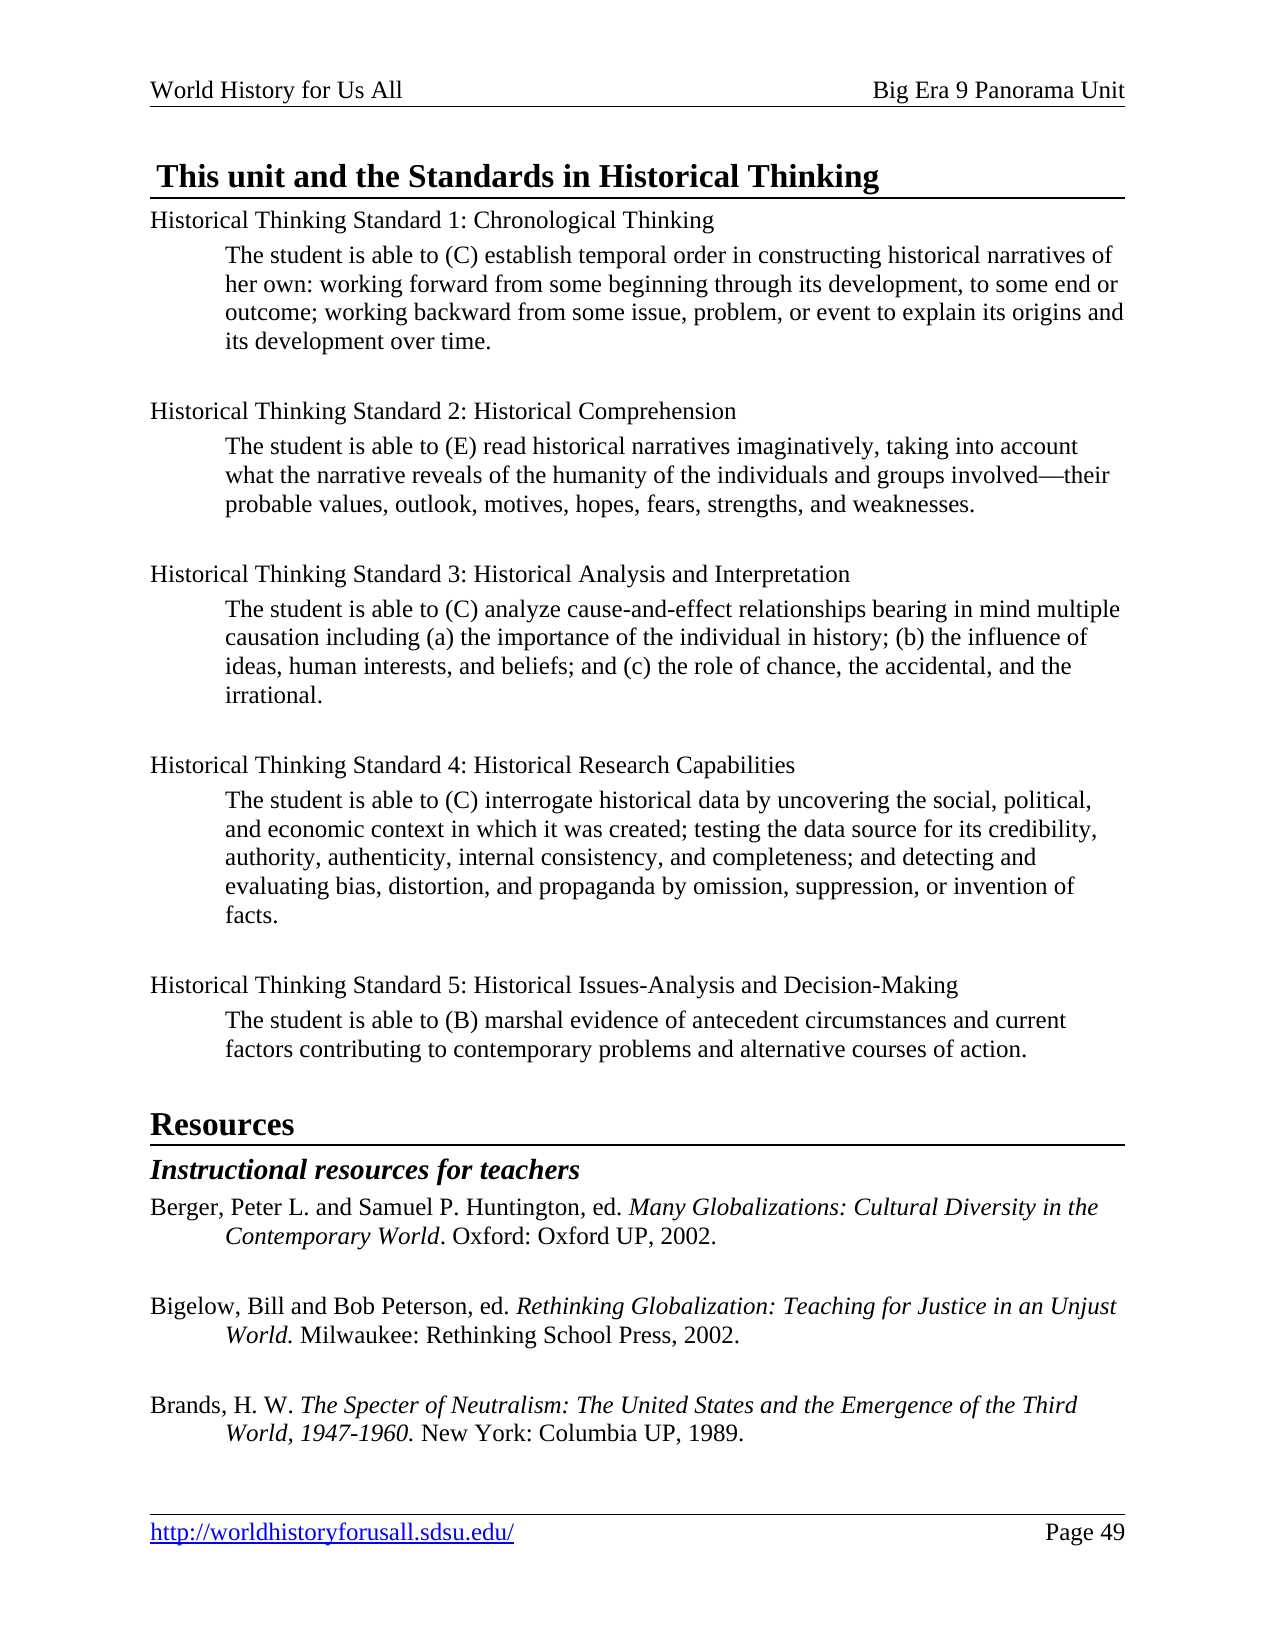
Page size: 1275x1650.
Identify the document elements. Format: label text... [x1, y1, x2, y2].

text The student is able to (C) analyze cause-and-effect relationships bearing in mind multiple causation including (a) the importance of the individual in history; (b) the influence of ideas, human interests, and beliefs; and (c) the role of chance, the accidental, and the irrational. [225, 594, 1125, 709]
text Historical Thinking Standard 4: Historical Research Capabilities [150, 750, 1125, 779]
text Historical Thinking Standard 5: Historical Issues-Analysis and Decision-Making [150, 970, 1125, 999]
text The student is able to (B) marshal evidence of antecedent circumstances and current factors contributing to contemporary problems and alternative courses of action. [225, 1005, 1125, 1062]
text Berger, Peter L. and Samuel P. Huntington, ed. Many Globalizations: Cultural Diversity in the Contemporary World. Oxford: Oxford UP, 2002. [150, 1192, 1125, 1250]
text The student is able to (C) establish temporal order in constructing historical narratives of her own: working forward from some beginning through its development, to some end or outcome; working backward from some issue, problem, or event to explain its origins and its development over time. [225, 240, 1125, 355]
text Brands, H. W. The Specter of Neutralism: The United States and the Emergence of the Third World, 1947-1960. New York: Columbia UP, 1989. [150, 1390, 1125, 1447]
text Bigelow, Bill and Bob Peterson, ed. Rethinking Globalization: Teaching for Justice in an Unjust World. Milwaukee: Rethinking School Press, 2002. [150, 1291, 1125, 1348]
text Resources [150, 1104, 1125, 1144]
text The student is able to (E) read historical narratives imaginatively, taking into account what the narrative reveals of the humanity of the individuals and groups involved—their probable values, outlook, motives, hopes, fears, strengths, and weaknesses. [225, 431, 1125, 517]
text Instructional resources for teachers [150, 1152, 1125, 1186]
text Historical Thinking Standard 2: Historical Comprehension [150, 396, 1125, 425]
text The student is able to (C) interrogate historical data by uncovering the social, political, and economic context in which it was created; testing the data source for its credibility, authority, authenticity, internal consistency, and completeness; and detecting and evaluating bias, distortion, and propaganda by omission, suppression, or invention of facts. [225, 785, 1125, 929]
text Historical Thinking Standard 3: Historical Analysis and Interpretation [150, 559, 1125, 587]
text Historical Thinking Standard 1: Chronological Thinking [150, 205, 1125, 234]
text This unit and the Standards in Historical Thinking [150, 156, 1125, 197]
